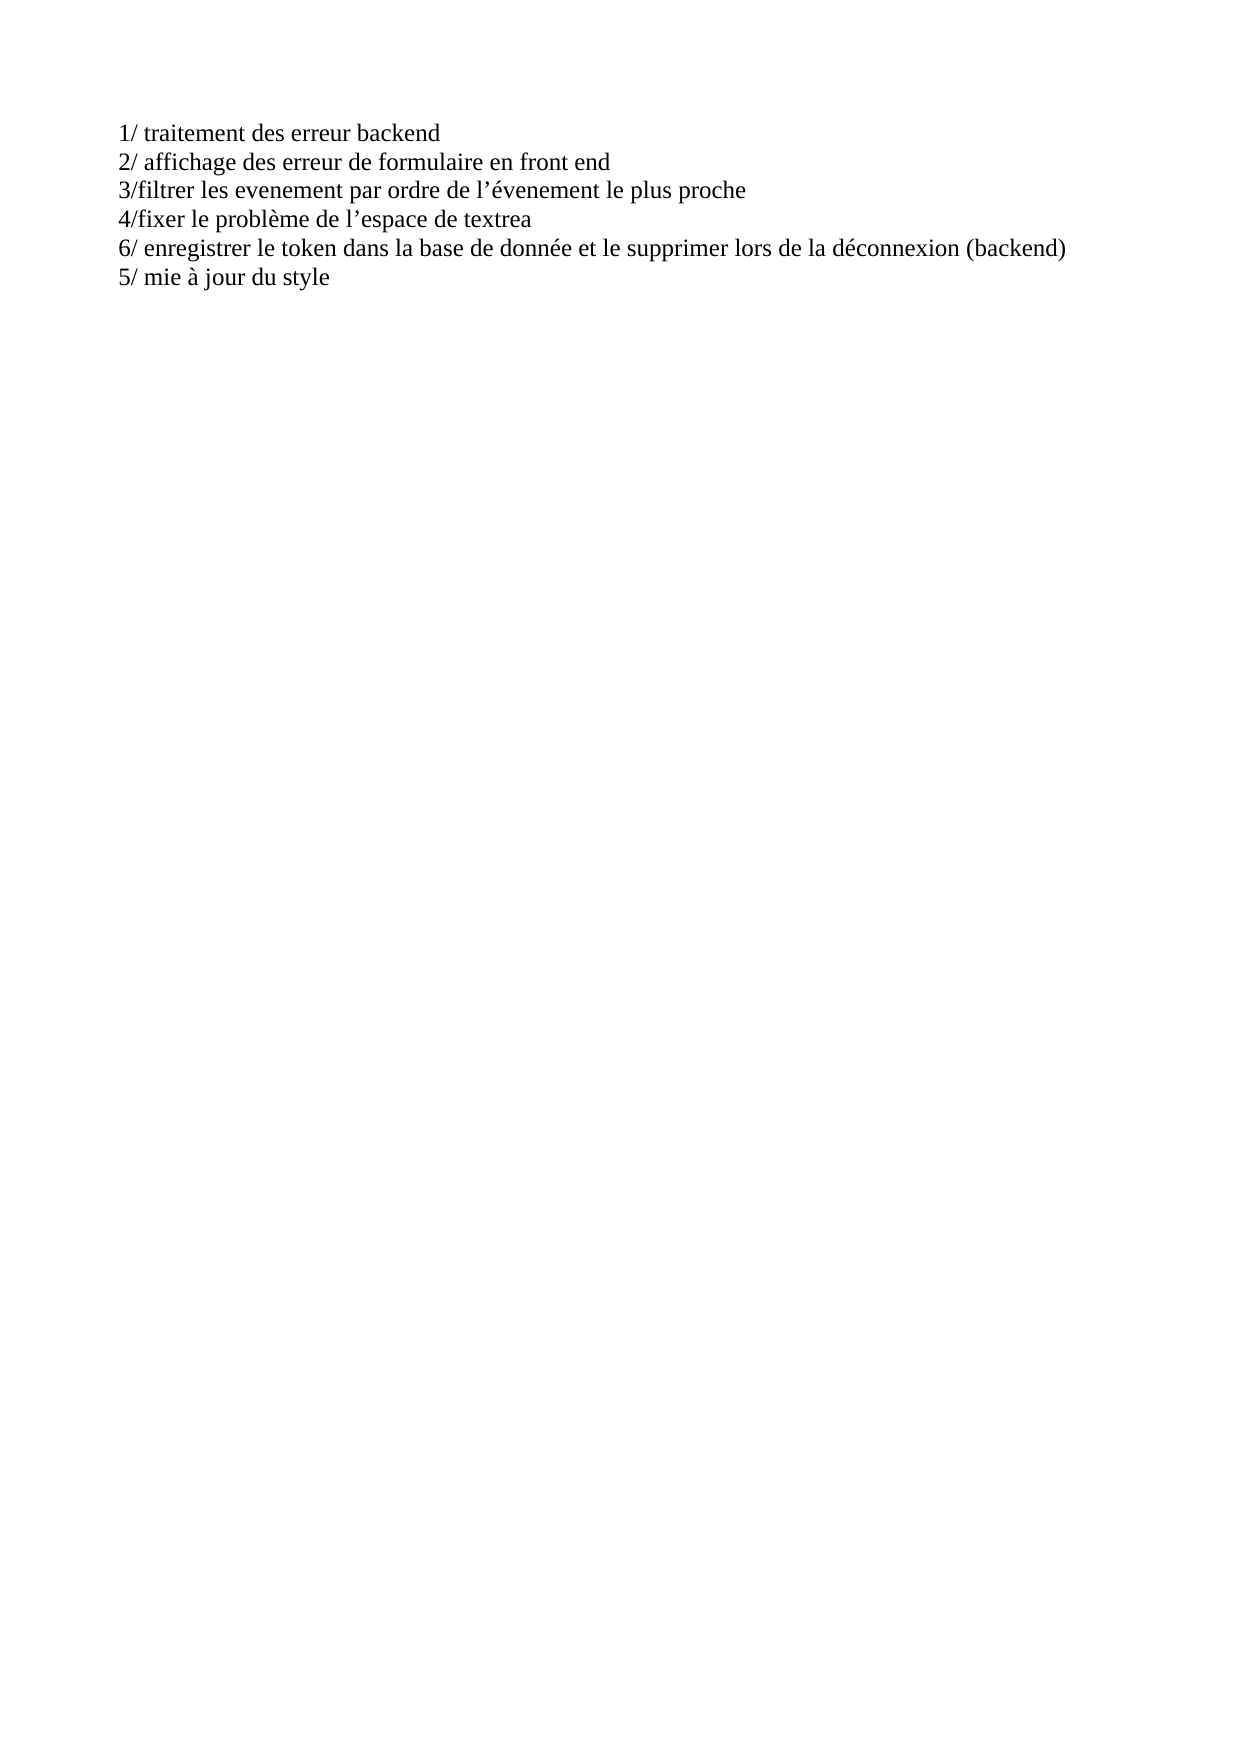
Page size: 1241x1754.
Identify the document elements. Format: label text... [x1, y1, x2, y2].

text 5/ mie à jour du style [118, 262, 1122, 291]
text 4/fixer le problème de l’espace de textrea [118, 204, 1122, 233]
text 6/ enregistrer le token dans la base de donnée et le supprimer lors de la déconnexion (backend) [118, 233, 1122, 262]
text 3/filtrer les evenement par ordre de l’évenement le plus proche [118, 176, 1122, 204]
text 2/ affichage des erreur de formulaire en front end [118, 147, 1122, 176]
text 1/ traitement des erreur backend [118, 118, 1122, 147]
